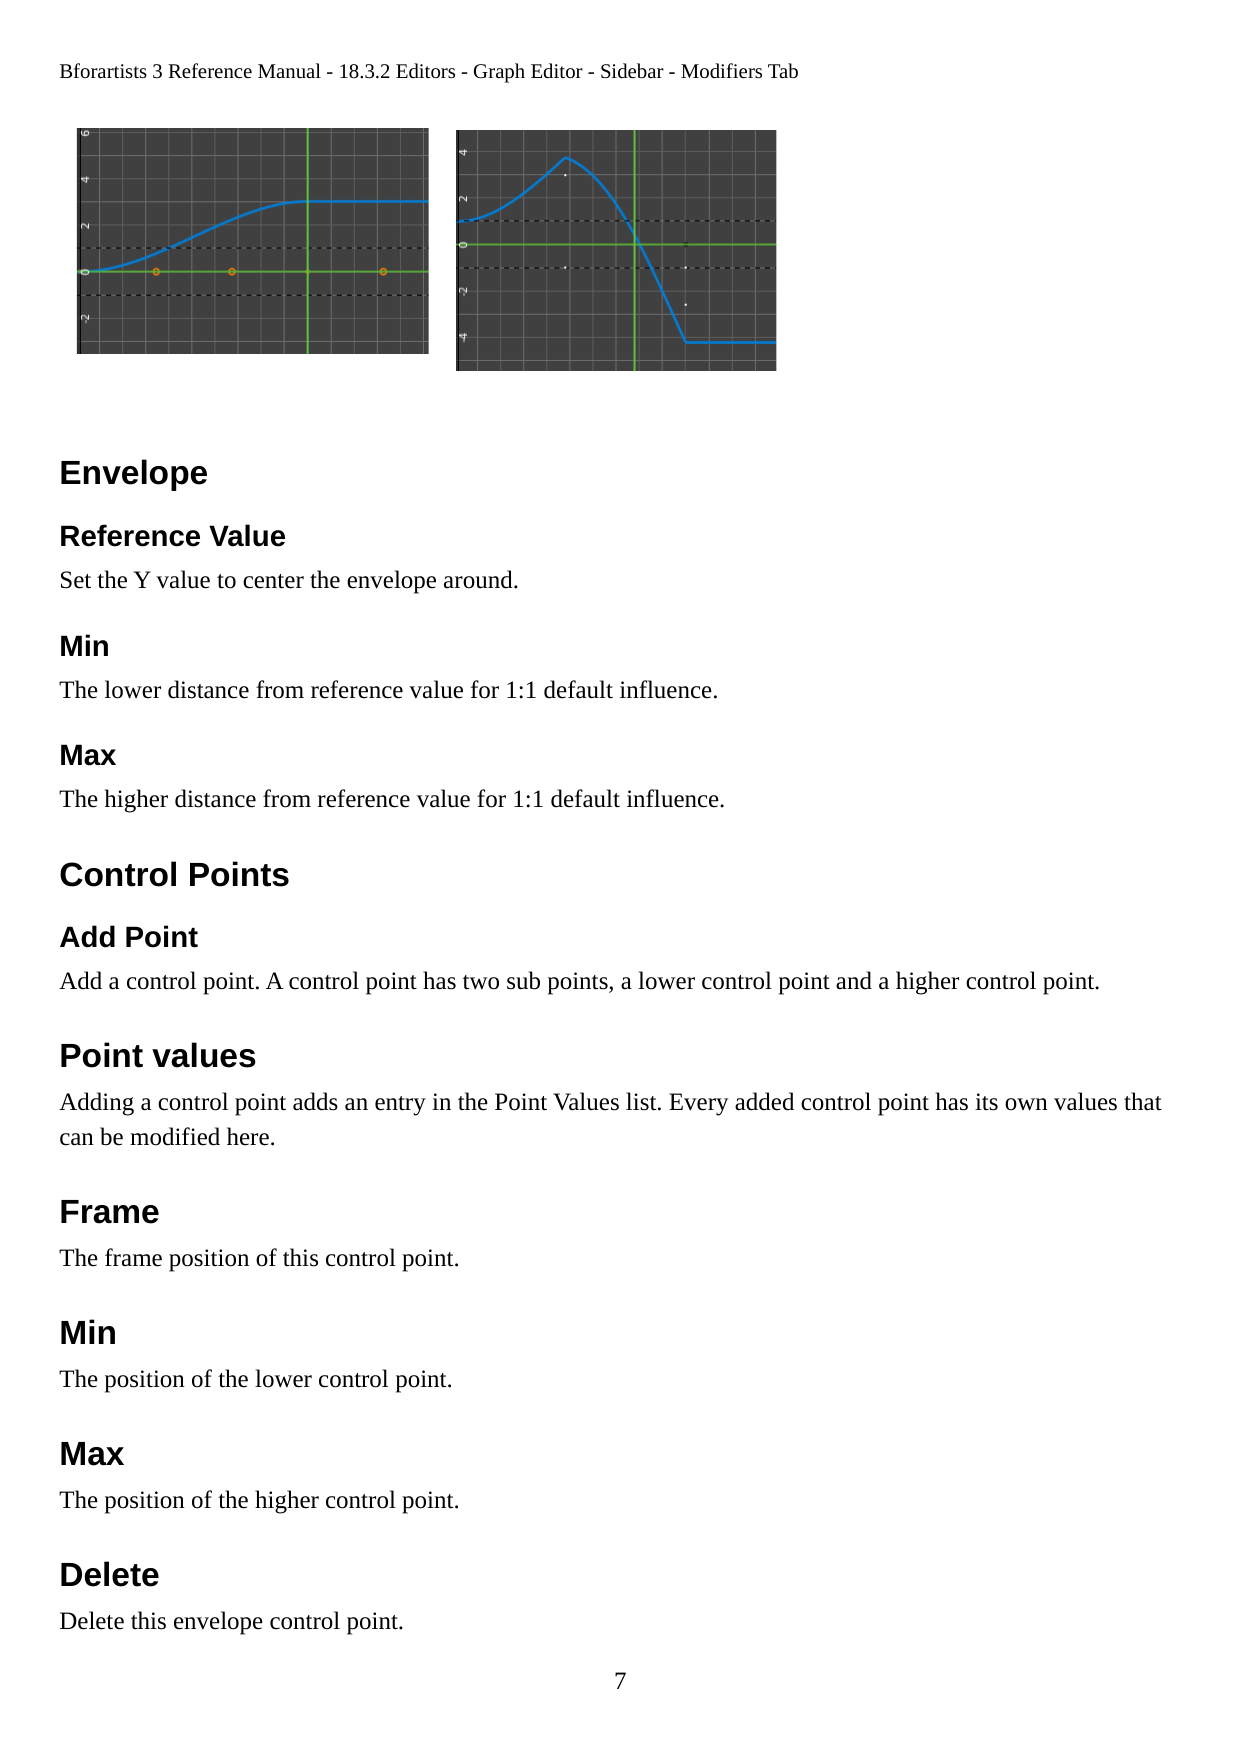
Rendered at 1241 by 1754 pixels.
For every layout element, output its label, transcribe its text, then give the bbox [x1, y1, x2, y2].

text The position of the lower control point. [59, 1364, 1181, 1393]
subtitle Delete [59, 1555, 1181, 1594]
text The frame position of this control point. [59, 1243, 1181, 1272]
subtitle Min [59, 628, 1181, 662]
subtitle Control Points [59, 854, 1181, 893]
text Delete this envelope control point. [59, 1606, 1181, 1635]
text The higher distance from reference value for 1:1 default influence. [59, 784, 1181, 813]
subtitle Envelope [59, 453, 1181, 491]
text Adding a control point adds an entry in the Point Values list. Every added control point has its own values that can be modified here. [59, 1087, 1181, 1151]
subtitle Add Point [59, 920, 1181, 954]
text Add a control point. A control point has two sub points, a lower control point and a higher control point. [59, 966, 1181, 995]
subtitle Max [59, 1434, 1181, 1473]
subtitle Min [59, 1313, 1181, 1352]
subtitle Frame [59, 1192, 1181, 1231]
picture [76, 128, 429, 354]
text The lower distance from reference value for 1:1 default influence. [59, 675, 1181, 703]
picture [456, 130, 777, 371]
text The position of the higher control point. [59, 1485, 1181, 1514]
subtitle Point values [59, 1036, 1181, 1075]
subtitle Max [59, 738, 1181, 772]
subtitle Reference Value [59, 518, 1181, 552]
text Set the Y value to center the envelope around. [59, 565, 1181, 593]
